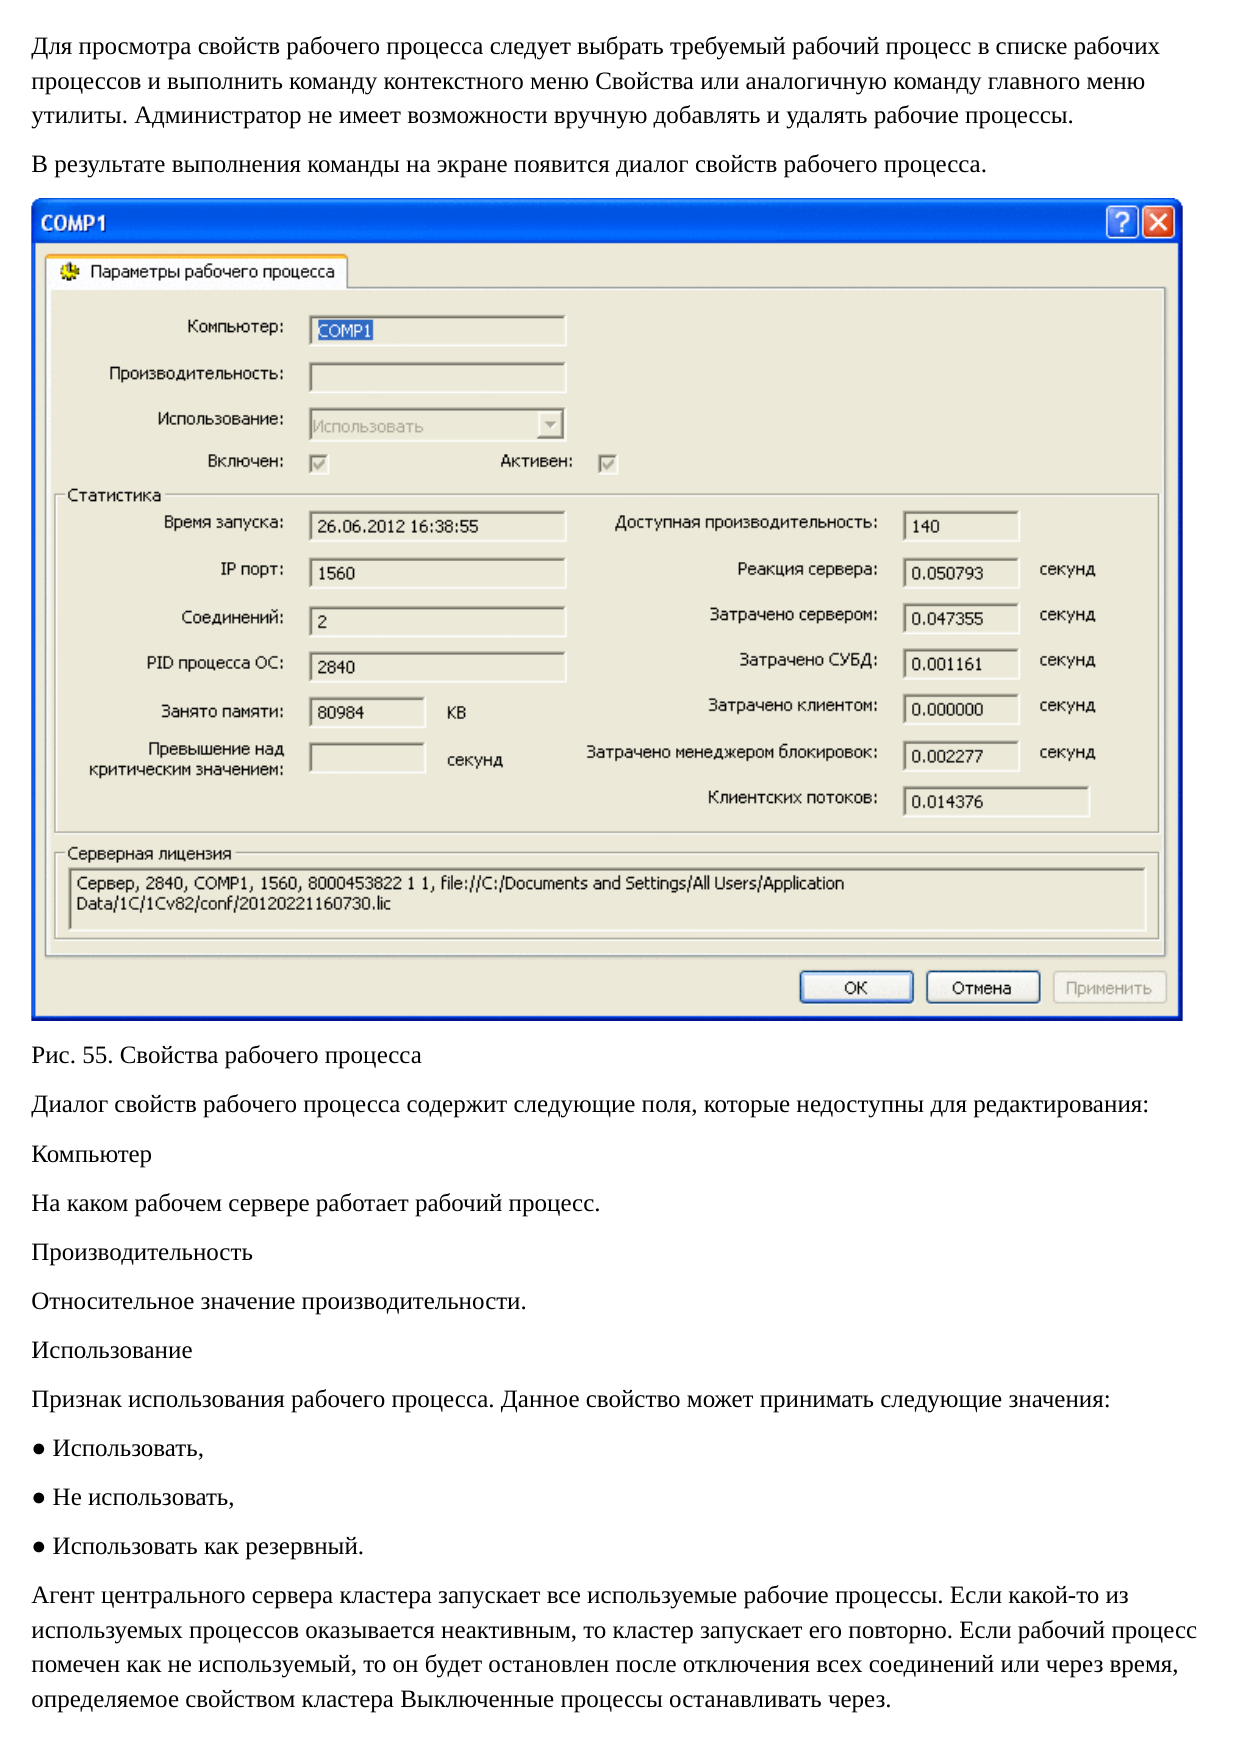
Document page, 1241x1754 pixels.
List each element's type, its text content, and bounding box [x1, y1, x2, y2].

text Производительность [31, 1237, 1212, 1266]
text ● Не использовать, [31, 1482, 1212, 1511]
text Диалог свойств рабочего процесса содержит следующие поля, которые недоступны для редактирования: [31, 1089, 1212, 1118]
text Признак использования рабочего процесса. Данное свойство может принимать следующие значения: [31, 1384, 1212, 1413]
picture [31, 198, 1183, 1021]
text На каком рабочем сервере работает рабочий процесс. [31, 1188, 1212, 1216]
text ● Использовать, [31, 1433, 1212, 1462]
text ● Использовать как резервный. [31, 1531, 1212, 1560]
text Компьютер [31, 1139, 1212, 1167]
text Для просмотра свойств рабочего процесса следует выбрать требуемый рабочий процесс в списке рабочих процессов и выполнить команду контекстного меню Свойства или аналогичную команду главного меню утилиты. Администратор не имеет возможности вручную добавлять и удалять рабочие процессы. [31, 31, 1212, 129]
text Рис. 55. Свойства рабочего процесса [31, 1041, 1212, 1069]
text Агент центрального сервера кластера запускает все используемые рабочие процессы. Если какой-то из используемых процессов оказывается неактивным, то кластер запускает его повторно. Если рабочий процесс помечен как не используемый, то он будет остановлен после отключения всех соединений или через время, определяемое свойством кластера Выключенные процессы останавливать через. [31, 1580, 1212, 1712]
text Относительное значение производительности. [31, 1286, 1212, 1314]
text В результате выполнения команды на экране появится диалог свойств рабочего процесса. [31, 149, 1212, 178]
text Использование [31, 1335, 1212, 1364]
